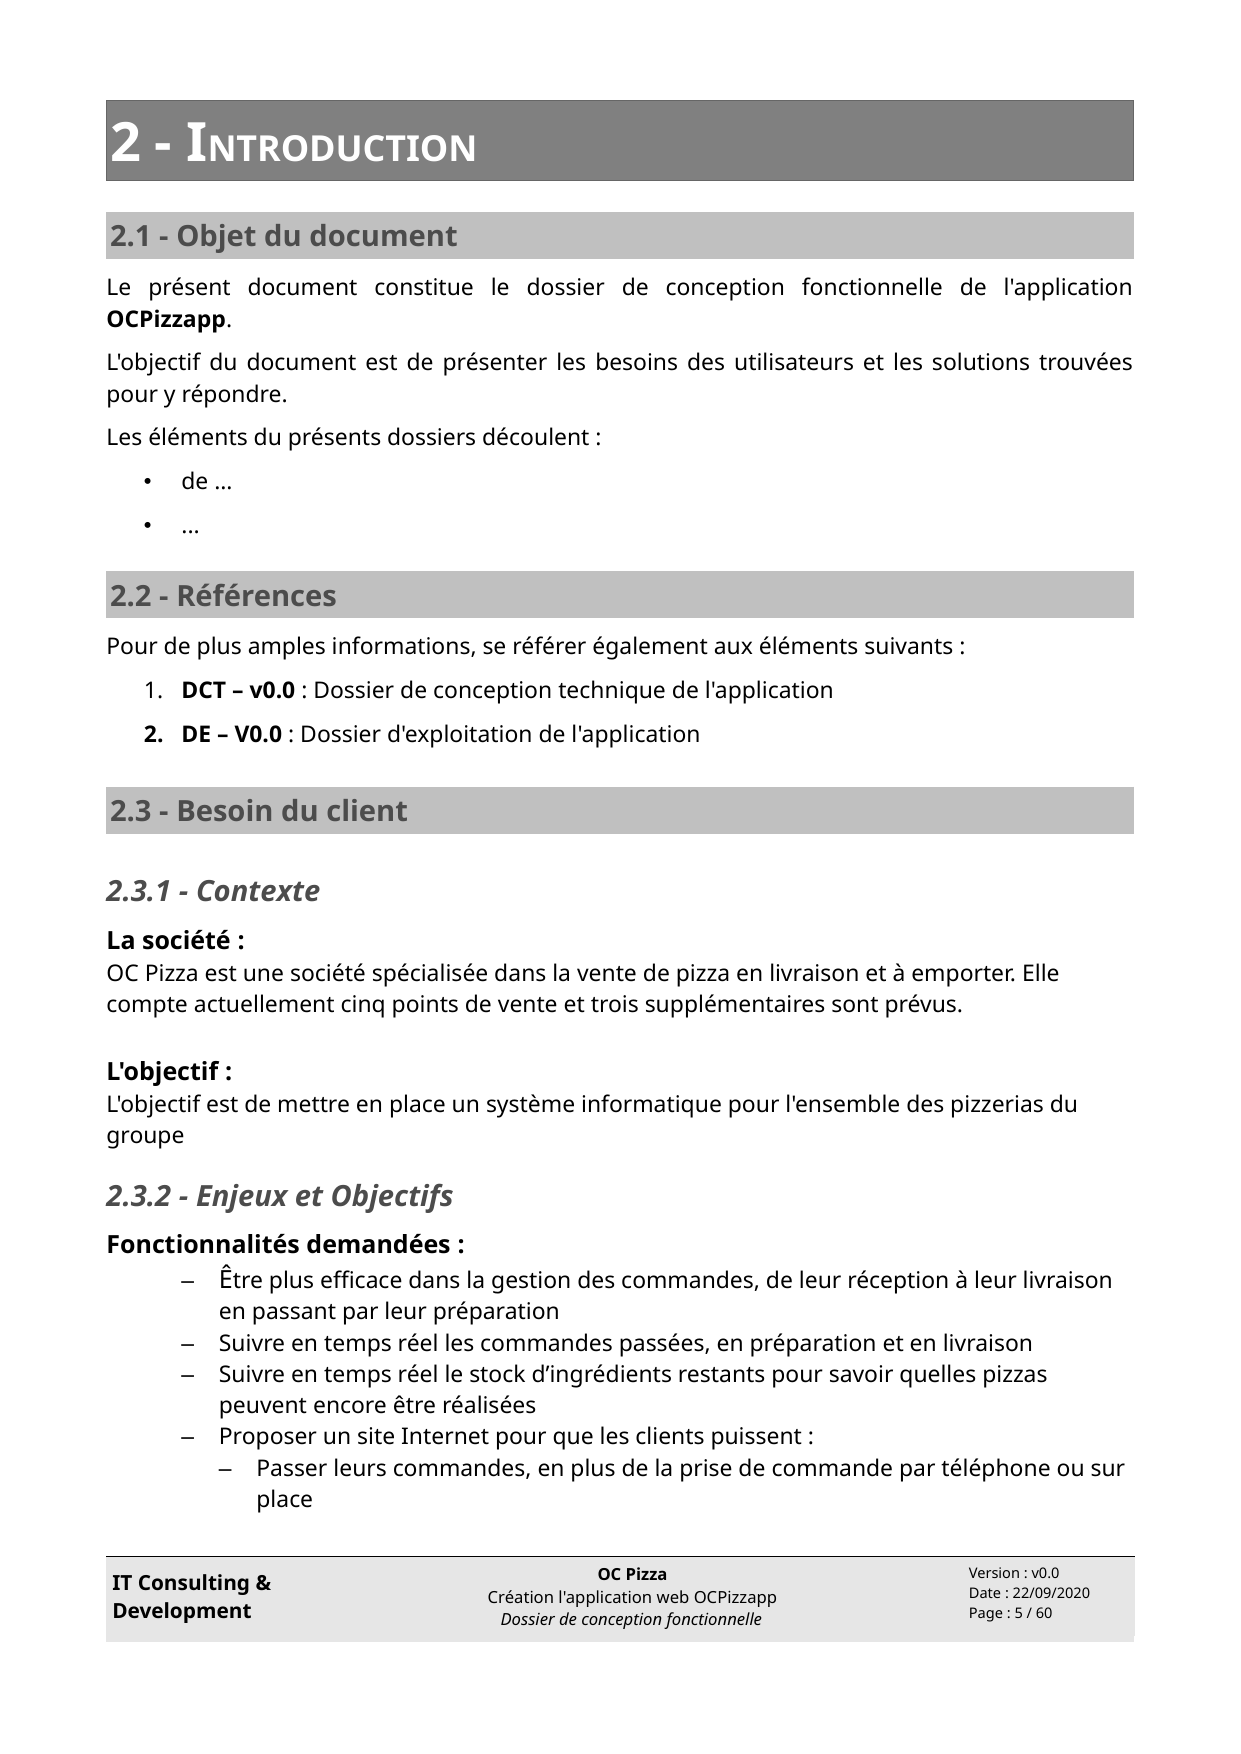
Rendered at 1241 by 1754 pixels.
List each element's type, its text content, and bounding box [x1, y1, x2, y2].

subtitle Enjeux et Objectifs [106, 1175, 1134, 1215]
list Être plus efficace dans la gestion des commandes, de leur réception à leur livraison en passant par leur préparation [181, 1261, 1134, 1327]
list Suivre en temps réel les commandes passées, en préparation et en livraison [181, 1327, 1134, 1358]
text L'objectif : [106, 1053, 1134, 1087]
subtitle Contexte [106, 871, 1134, 910]
list Passer leurs commandes, en plus de la prise de commande par téléphone ou sur place [219, 1452, 1134, 1514]
text OC Pizza est une société spécialisée dans la vente de pizza en livraison et à emporter. Elle compte actuellement cinq points de vente et trois supplémentaires sont prévus. [106, 957, 1134, 1019]
list de … [144, 465, 1134, 496]
text Pour de plus amples informations, se référer également aux éléments suivants : [106, 630, 1134, 662]
list DE – V0.0 : Dossier d'exploitation de l'application [144, 718, 1134, 749]
text L'objectif du document est de présenter les besoins des utilisateurs et les solutions trouvées pour y répondre. [106, 346, 1134, 409]
list ... [144, 509, 1134, 540]
subtitle Objet du document [107, 213, 1133, 258]
text Les éléments du présents dossiers découlent : [106, 421, 1134, 452]
text Le présent document constitue le dossier de conception fonctionnelle de l'application OCPizzapp. [106, 271, 1134, 334]
text L'objectif est de mettre en place un système informatique pour l'ensemble des pizzerias du groupe [106, 1087, 1134, 1150]
text Fonctionnalités demandées : [106, 1227, 1134, 1261]
subtitle Références [107, 573, 1133, 617]
subtitle Introduction [107, 101, 1133, 180]
text La société : [106, 923, 1134, 957]
list DCT – v0.0 : Dossier de conception technique de l'application [144, 674, 1134, 705]
subtitle Besoin du client [107, 788, 1133, 833]
list Proposer un site Internet pour que les clients puissent : [181, 1420, 1134, 1452]
list Suivre en temps réel le stock d’ingrédients restants pour savoir quelles pizzas peuvent encore être réalisées [181, 1358, 1134, 1420]
